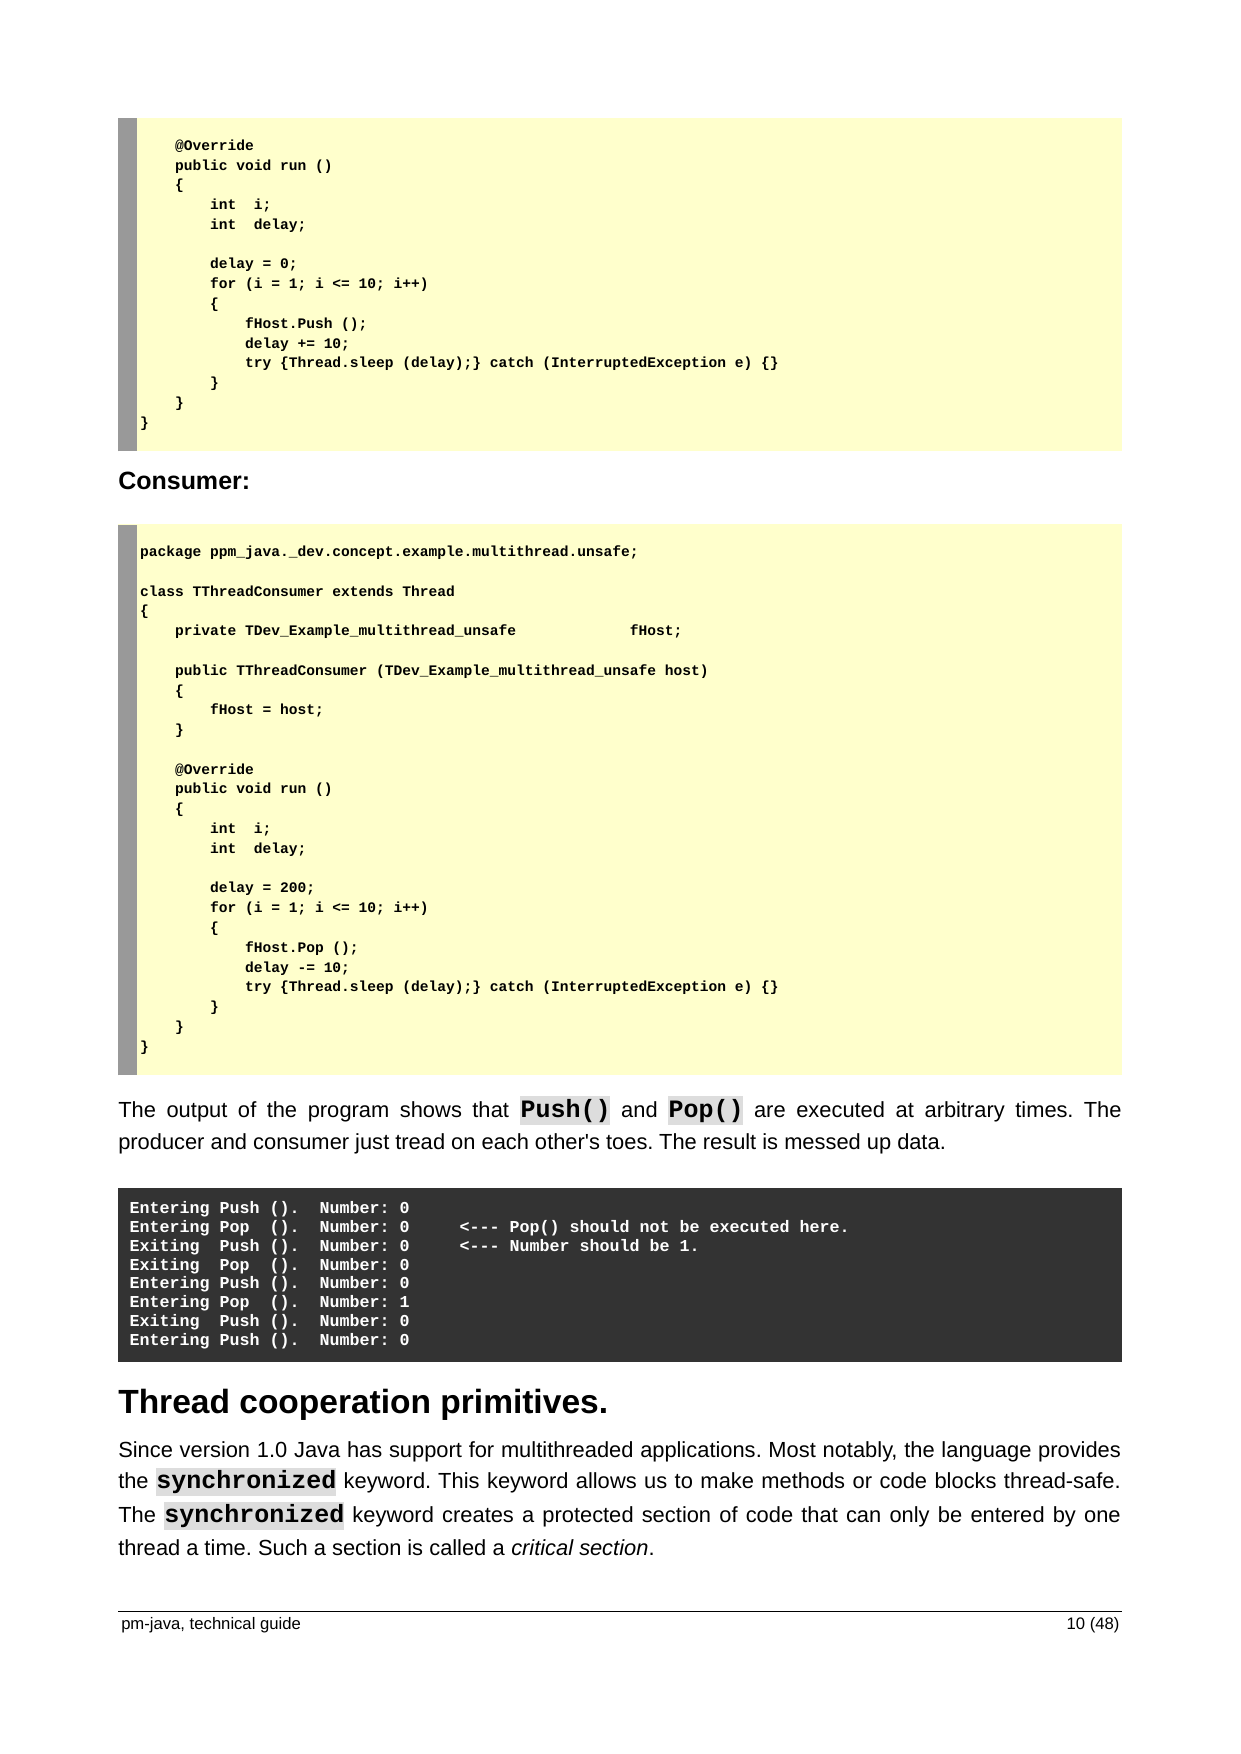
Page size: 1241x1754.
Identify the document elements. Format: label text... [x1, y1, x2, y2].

list Entering Pop (). Number: 1 [126, 1283, 1114, 1302]
list public void run () [137, 782, 1122, 798]
list { [137, 604, 1122, 620]
text The output of the program shows that Push() and Pop() are executed at arbitrary times. The producer and consumer just tread on each other's toes. The result is messed up data. [118, 1096, 1122, 1154]
list for (i = 1; i <= 10; i++) [137, 901, 1122, 917]
list } [137, 722, 1122, 739]
list fHost.Push (); [137, 316, 1122, 333]
list } [137, 375, 1122, 392]
list { [137, 802, 1122, 818]
list { [137, 920, 1122, 937]
subtitle Thread cooperation primitives. [118, 1383, 1122, 1420]
list { [137, 177, 1122, 194]
list delay -= 10; [137, 960, 1122, 976]
list @Override [137, 762, 1122, 778]
list } [137, 999, 1122, 1016]
list try {Thread.sleep (delay);} catch (InterruptedException e) {} [137, 980, 1122, 996]
list delay = 200; [137, 881, 1122, 897]
list Entering Push (). Number: 0 [126, 1320, 1114, 1353]
list fHost.Pop (); [137, 940, 1122, 957]
list private TDev_Example_multithread_unsafe fHost; [137, 623, 1122, 640]
list public TThreadConsumer (TDev_Example_multithread_unsafe host) [137, 663, 1122, 679]
list public void run () [137, 158, 1122, 174]
list { [137, 296, 1122, 313]
list int i; [137, 197, 1122, 214]
list delay = 0; [137, 257, 1122, 273]
list int delay; [137, 217, 1122, 234]
list @Override [137, 138, 1122, 154]
text Consumer: [118, 467, 1122, 495]
list class TThreadConsumer extends Thread [137, 584, 1122, 600]
list Exiting Push (). Number: 0 [126, 1302, 1114, 1320]
list Exiting Pop (). Number: 0 [126, 1245, 1114, 1264]
list package ppm_java._dev.concept.example.multithread.unsafe; [137, 544, 1122, 561]
list Entering Push (). Number: 0 [126, 1197, 1114, 1207]
list } [137, 1019, 1122, 1036]
list } [137, 415, 1122, 432]
list } [137, 1039, 1122, 1056]
list Exiting Push (). Number: 0 <--- Number should be 1. [126, 1226, 1114, 1245]
list int delay; [137, 841, 1122, 858]
list delay += 10; [137, 336, 1122, 352]
list { [137, 683, 1122, 699]
list } [137, 395, 1122, 412]
list fHost = host; [137, 703, 1122, 719]
list Entering Pop (). Number: 0 <--- Pop() should not be executed here. [126, 1207, 1114, 1226]
list int i; [137, 821, 1122, 838]
text Since version 1.0 Java has support for multithreaded applications. Most notably, the language provides the synchronized keyword. This keyword allows us to make methods or code blocks thread-safe. The synchronized keyword creates a protected section of code that can only be entered by one thread a time. Such a section is called a critical section. [118, 1438, 1122, 1559]
list Entering Push (). Number: 0 [126, 1264, 1114, 1283]
list for (i = 1; i <= 10; i++) [137, 276, 1122, 293]
list try {Thread.sleep (delay);} catch (InterruptedException e) {} [137, 356, 1122, 372]
